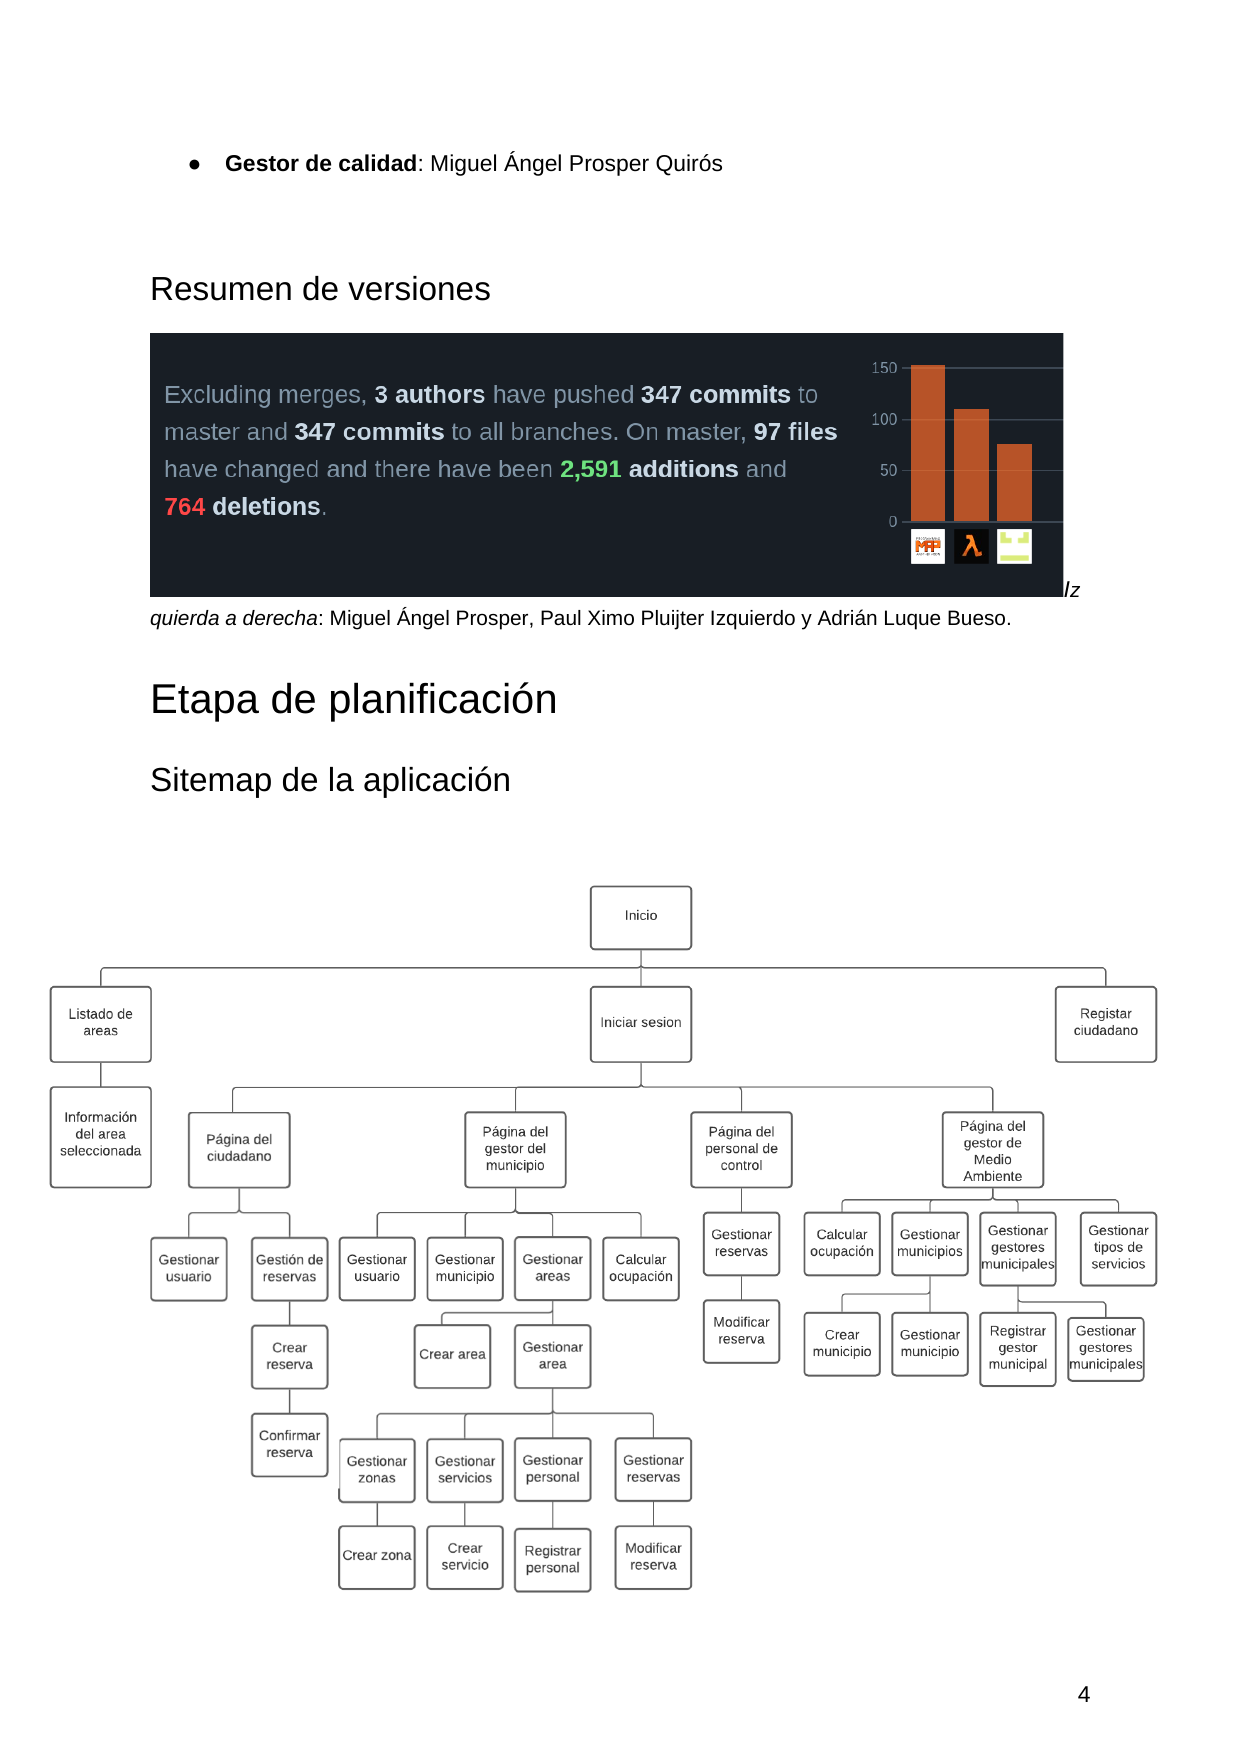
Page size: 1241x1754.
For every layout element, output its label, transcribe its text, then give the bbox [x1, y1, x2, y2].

subtitle Sitemap de la aplicación [150, 760, 1090, 798]
picture [25, 861, 1181, 1641]
subtitle Resumen de versiones [150, 269, 1090, 307]
text Izquierda a derecha: Miguel Ángel Prosper, Paul Ximo Pluijter Izquierdo y Adrián Luque Bueso. [150, 334, 1090, 629]
subtitle Etapa de planificación [150, 675, 1090, 723]
list Gestor de calidad: Miguel Ángel Prosper Quirós [187, 150, 1090, 176]
